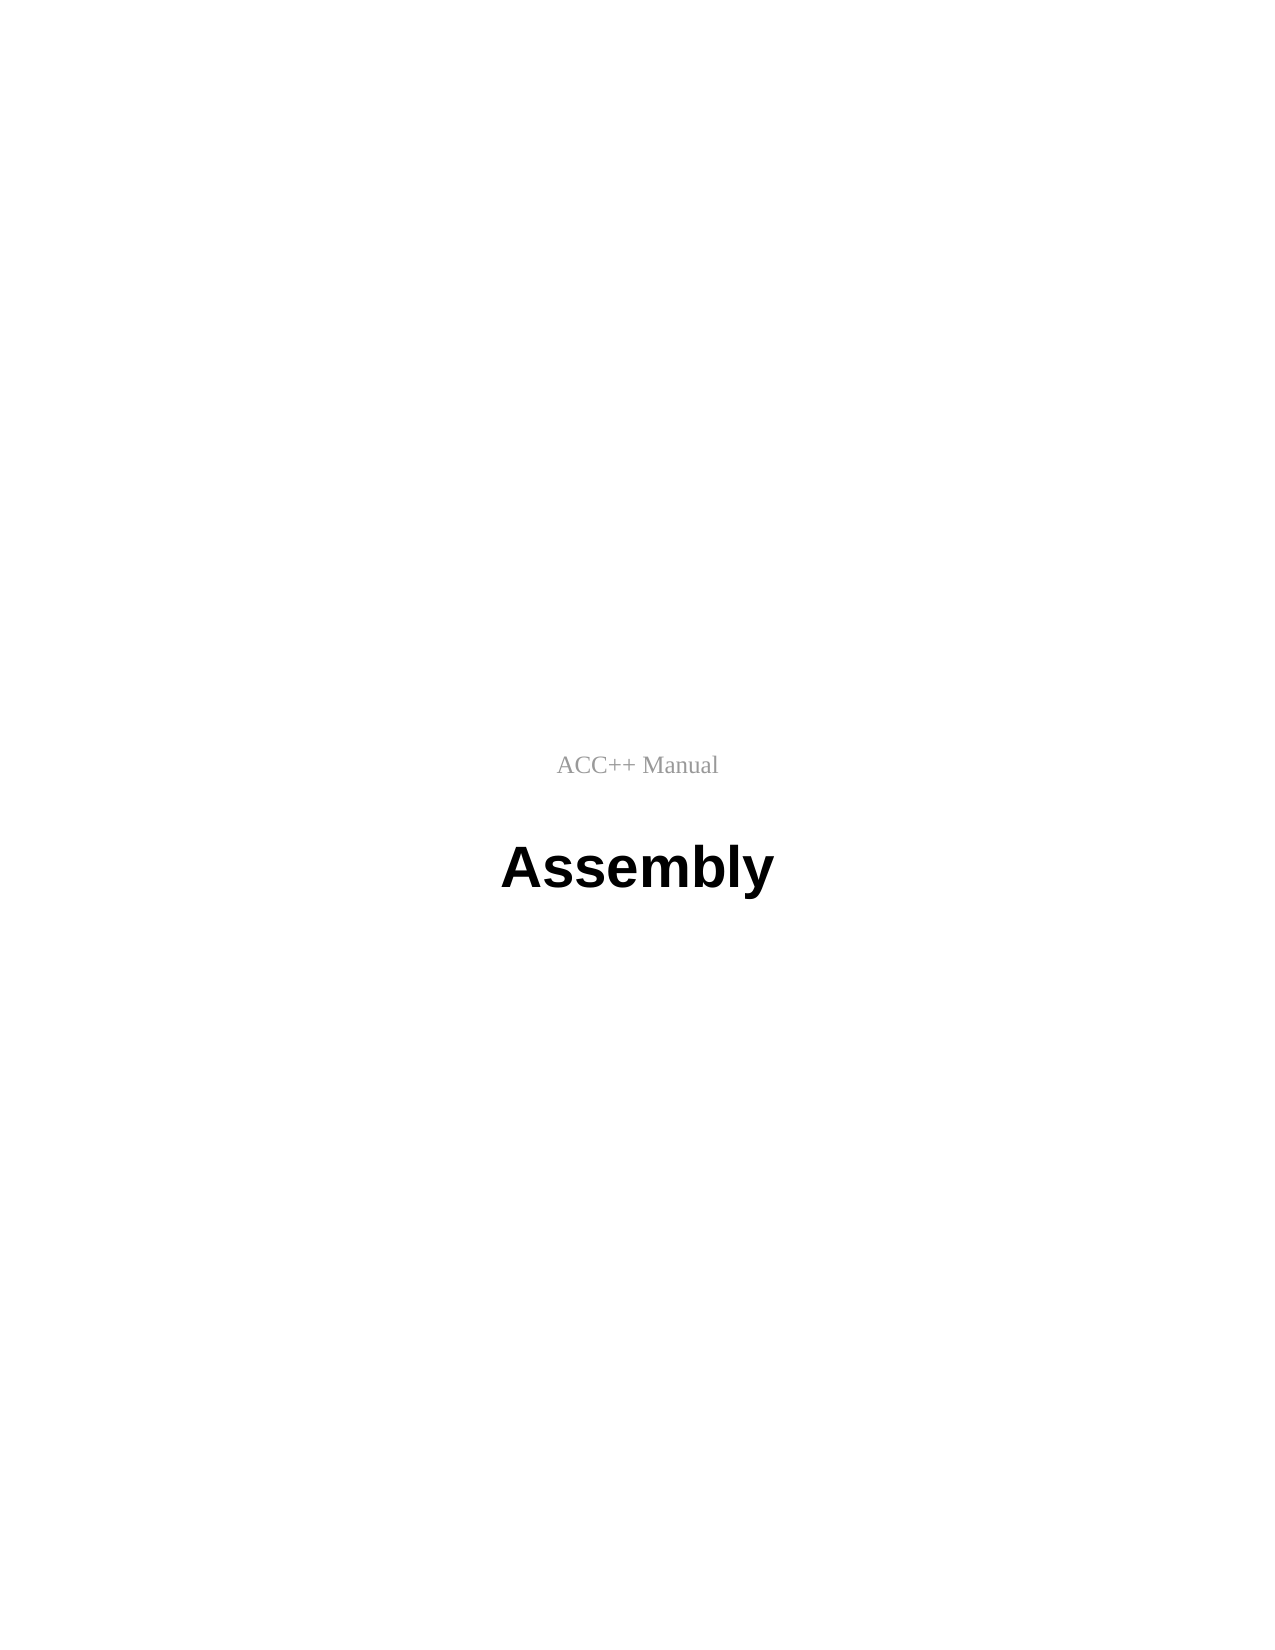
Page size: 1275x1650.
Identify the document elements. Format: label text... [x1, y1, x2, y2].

subtitle Assembly [150, 833, 1125, 900]
